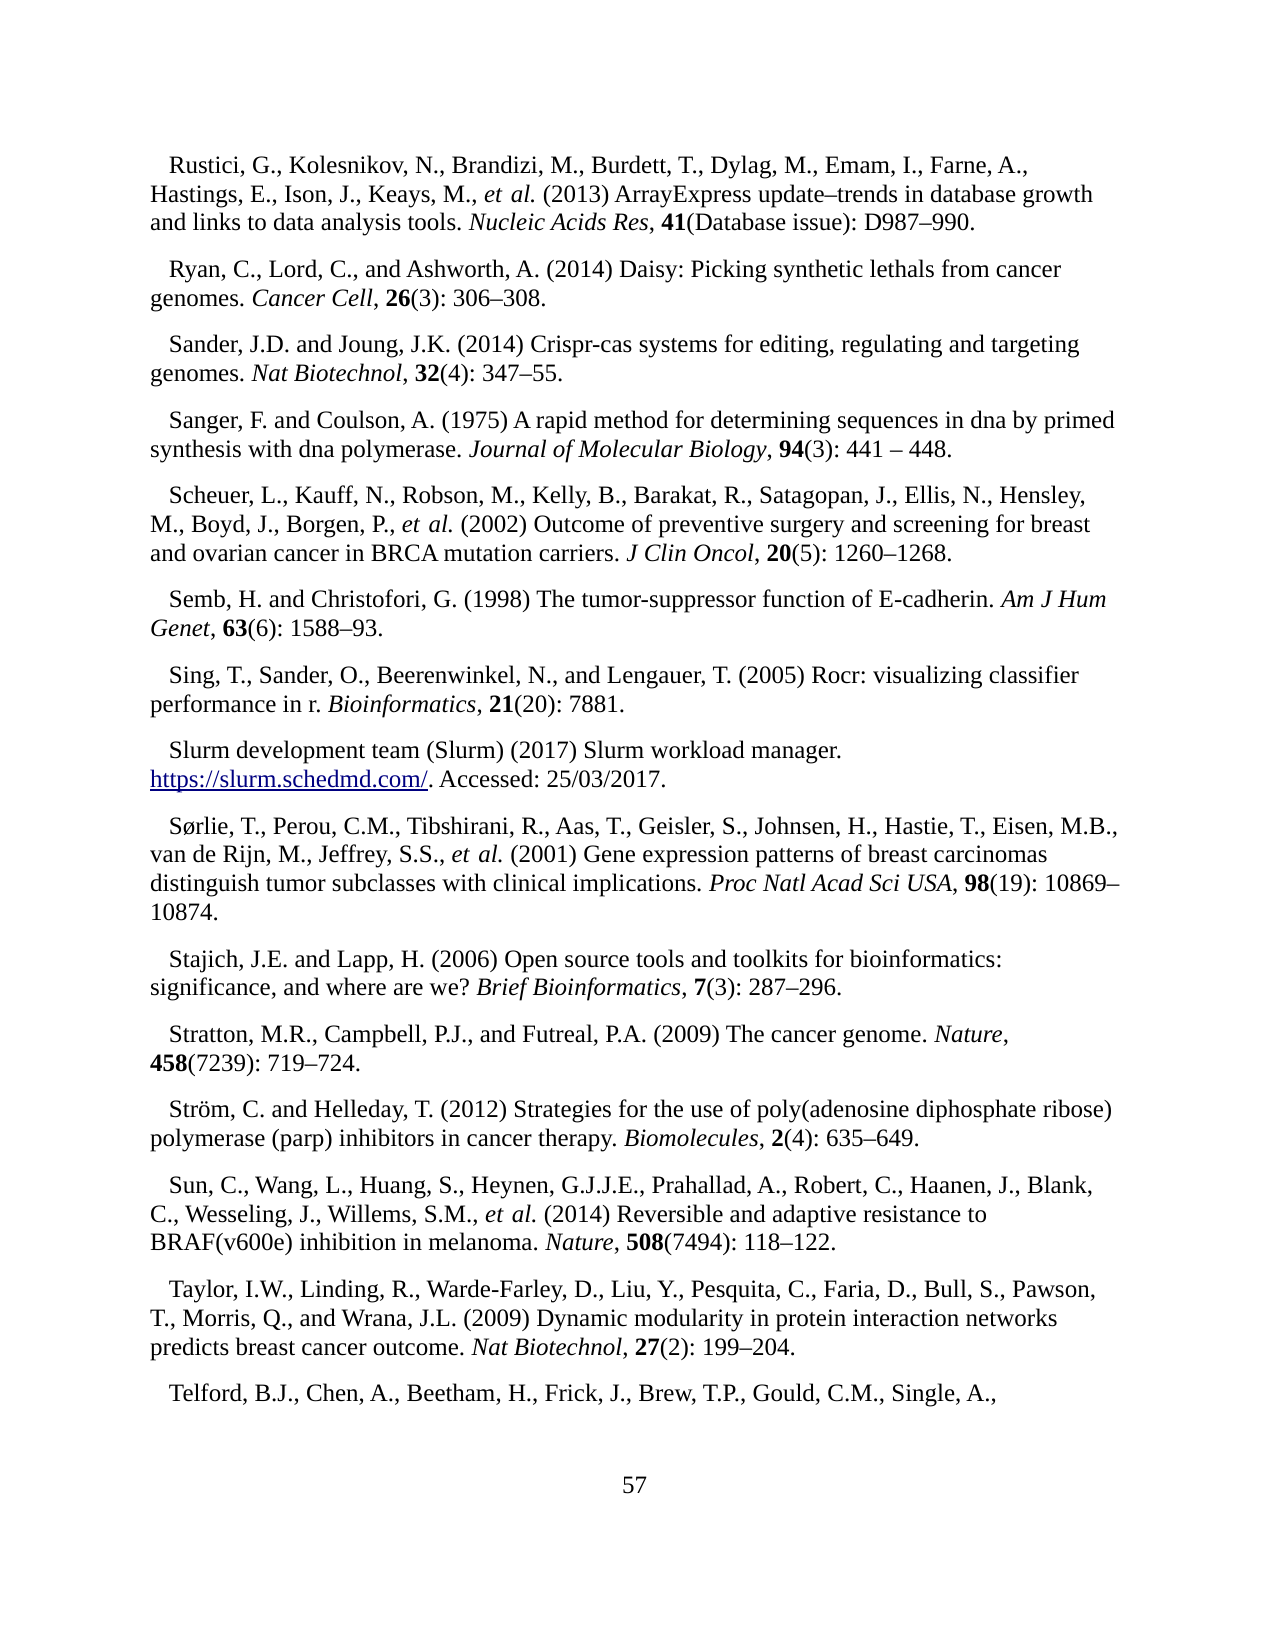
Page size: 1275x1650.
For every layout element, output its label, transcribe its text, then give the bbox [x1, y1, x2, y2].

text Sørlie, T., Perou, C.M., Tibshirani, R., Aas, T., Geisler, S., Johnsen, H., Hastie, T., Eisen, M.B., van de Rijn, M., Jeffrey, S.S., et al. (2001) Gene expression patterns of breast carcinomas distinguish tumor subclasses with clinical implications. Proc Natl Acad Sci USA, 98(19): 10869–10874. [150, 811, 1125, 926]
text Semb, H. and Christofori, G. (1998) The tumor-suppressor function of E-cadherin. Am J Hum Genet, 63(6): 1588–93. [150, 584, 1125, 642]
text Stajich, J.E. and Lapp, H. (2006) Open source tools and toolkits for bioinformatics: significance, and where are we? Brief Bioinformatics, 7(3): 287–296. [150, 944, 1125, 1001]
text Sander, J.D. and Joung, J.K. (2014) Crispr-cas systems for editing, regulating and targeting genomes. Nat Biotechnol, 32(4): 347–55. [150, 329, 1125, 387]
text Ström, C. and Helleday, T. (2012) Strategies for the use of poly(adenosine diphosphate ribose) polymerase (parp) inhibitors in cancer therapy. Biomolecules, 2(4): 635–649. [150, 1094, 1125, 1152]
text Scheuer, L., Kauff, N., Robson, M., Kelly, B., Barakat, R., Satagopan, J., Ellis, N., Hensley, M., Boyd, J., Borgen, P., et al. (2002) Outcome of preventive surgery and screening for breast and ovarian cancer in BRCA mutation carriers. J Clin Oncol, 20(5): 1260–1268. [150, 480, 1125, 567]
text Telford, B.J., Chen, A., Beetham, H., Frick, J., Brew, T.P., Gould, C.M., Single, A., [150, 1378, 1125, 1407]
text Rustici, G., Kolesnikov, N., Brandizi, M., Burdett, T., Dylag, M., Emam, I., Farne, A., Hastings, E., Ison, J., Keays, M., et al. (2013) ArrayExpress update–trends in database growth and links to data analysis tools. Nucleic Acids Res, 41(Database issue): D987–990. [150, 150, 1125, 236]
text Ryan, C., Lord, C., and Ashworth, A. (2014) Daisy: Picking synthetic lethals from cancer genomes. Cancer Cell, 26(3): 306–308. [150, 254, 1125, 312]
text Sun, C., Wang, L., Huang, S., Heynen, G.J.J.E., Prahallad, A., Robert, C., Haanen, J., Blank, C., Wesseling, J., Willems, S.M., et al. (2014) Reversible and adaptive resistance to BRAF(v600e) inhibition in melanoma. Nature, 508(7494): 118–122. [150, 1170, 1125, 1256]
text Stratton, M.R., Campbell, P.J., and Futreal, P.A. (2009) The cancer genome. Nature, 458(7239): 719–724. [150, 1019, 1125, 1077]
text Sanger, F. and Coulson, A. (1975) A rapid method for determining sequences in dna by primed synthesis with dna polymerase. Journal of Molecular Biology, 94(3): 441 – 448. [150, 405, 1125, 462]
text Slurm development team (Slurm) (2017) Slurm workload manager. https://slurm.schedmd.com/. Accessed: 25/03/2017. [150, 735, 1125, 793]
text Sing, T., Sander, O., Beerenwinkel, N., and Lengauer, T. (2005) Rocr: visualizing classifier performance in r. Bioinformatics, 21(20): 7881. [150, 660, 1125, 717]
text Taylor, I.W., Linding, R., Warde-Farley, D., Liu, Y., Pesquita, C., Faria, D., Bull, S., Pawson, T., Morris, Q., and Wrana, J.L. (2009) Dynamic modularity in protein interaction networks predicts breast cancer outcome. Nat Biotechnol, 27(2): 199–204. [150, 1274, 1125, 1360]
